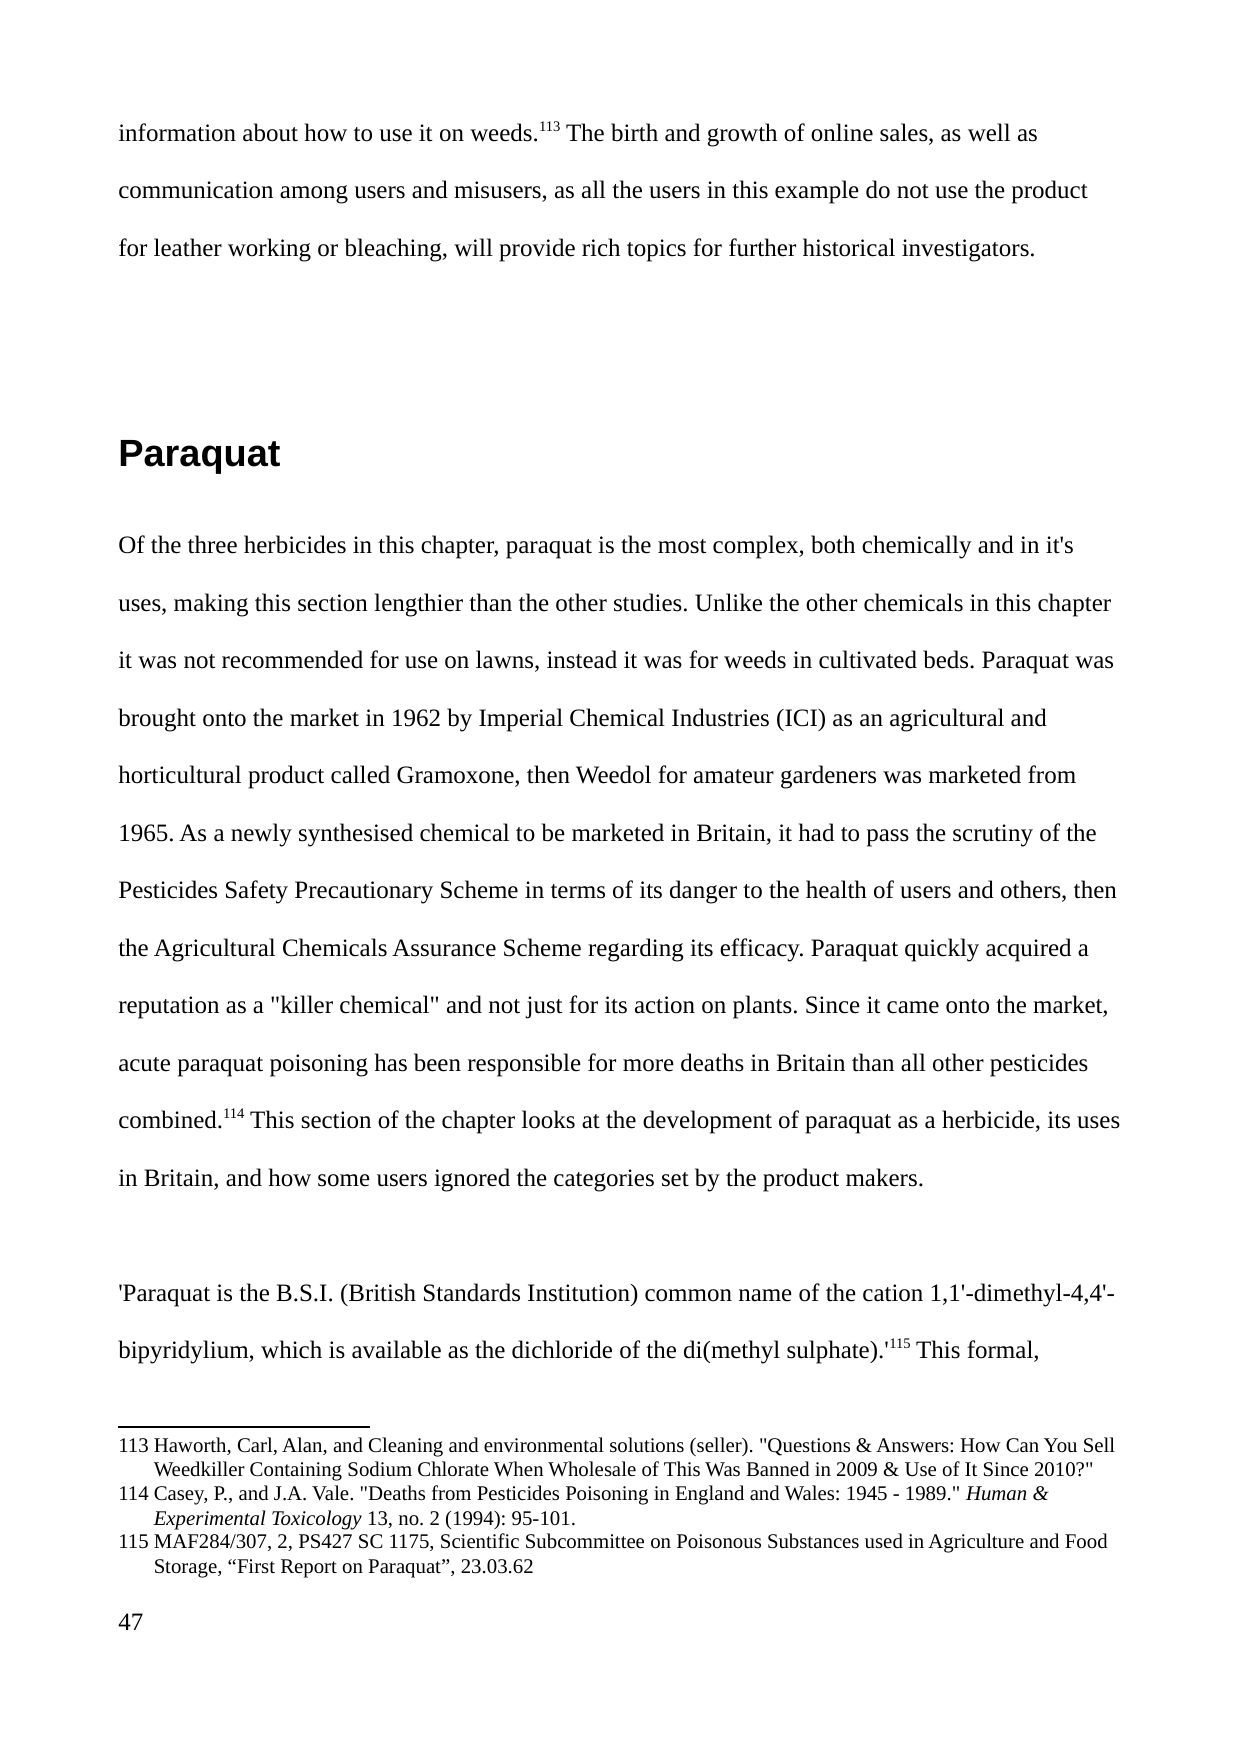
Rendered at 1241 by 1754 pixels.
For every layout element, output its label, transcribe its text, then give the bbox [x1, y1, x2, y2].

text Casey, P., and J.A. Vale. "Deaths from Pesticides Poisoning in England and Wales: 1945 - 1989." Human & Experimental Toxicology 13, no. 2 (1994): 95-101. [118, 1481, 1122, 1529]
text Haworth, Carl, Alan, and Cleaning and environmental solutions (seller). "Questions & Answers: How Can You Sell Weedkiller Containing Sodium Chlorate When Wholesale of This Was Banned in 2009 & Use of It Since 2010?" [118, 1433, 1122, 1481]
text MAF284/307, 2, PS427 SC 1175, Scientific Subcommittee on Poisonous Substances used in Agriculture and Food Storage, “First Report on Paraquat”, 23.03.62 [118, 1529, 1122, 1578]
text information about how to use it on weeds. The birth and growth of online sales, as well as communication among users and misusers, as all the users in this example do not use the product for leather working or bleaching, will provide rich topics for further historical investigators. [118, 118, 1122, 262]
text 'Paraquat is the B.S.I. (British Standards Institution) common name of the cation 1,1'-dimethyl-4,4'-bipyridylium, which is available as the dichloride of the di(methyl sulphate).' This formal, chemical description of paraquat instantly shows us that we are dealing with quite a different substance to sodium chlorate, or sulphate of ammonia. Those garden chemicals have compound names that are clearly linked to the elements from which they are made, paraquat is more complex. First synthesised in the nineteenth century and used as a redox indicator dye, the herbicidal potential of the paraquat was first observed by ICI in 1947. Work started in earnest to characterise, test and formulate weedkillers based on paraquat from 1955. This endeavour took place at a subsidiary company of ICI, Plant Protection Limited (PPL) at their test farm Jealott's Hill (see table 1). [118, 1278, 1122, 1364]
text Of the three herbicides in this chapter, paraquat is the most complex, both chemically and in it's uses, making this section lengthier than the other studies. Unlike the other chemicals in this chapter it was not recommended for use on lawns, instead it was for weeds in cultivated beds. Paraquat was brought onto the market in 1962 by Imperial Chemical Industries (ICI) as an agricultural and horticultural product called Gramoxone, then Weedol for amateur gardeners was marketed from 1965. As a newly synthesised chemical to be marketed in Britain, it had to pass the scrutiny of the Pesticides Safety Precautionary Scheme in terms of its danger to the health of users and others, then the Agricultural Chemicals Assurance Scheme regarding its efficacy. Paraquat quickly acquired a reputation as a "killer chemical" and not just for its action on plants. Since it came onto the market, acute paraquat poisoning has been responsible for more deaths in Britain than all other pesticides combined. This section of the chapter looks at the development of paraquat as a herbicide, its uses in Britain, and how some users ignored the categories set by the product makers. [118, 530, 1122, 1192]
subtitle Paraquat [118, 431, 1122, 474]
